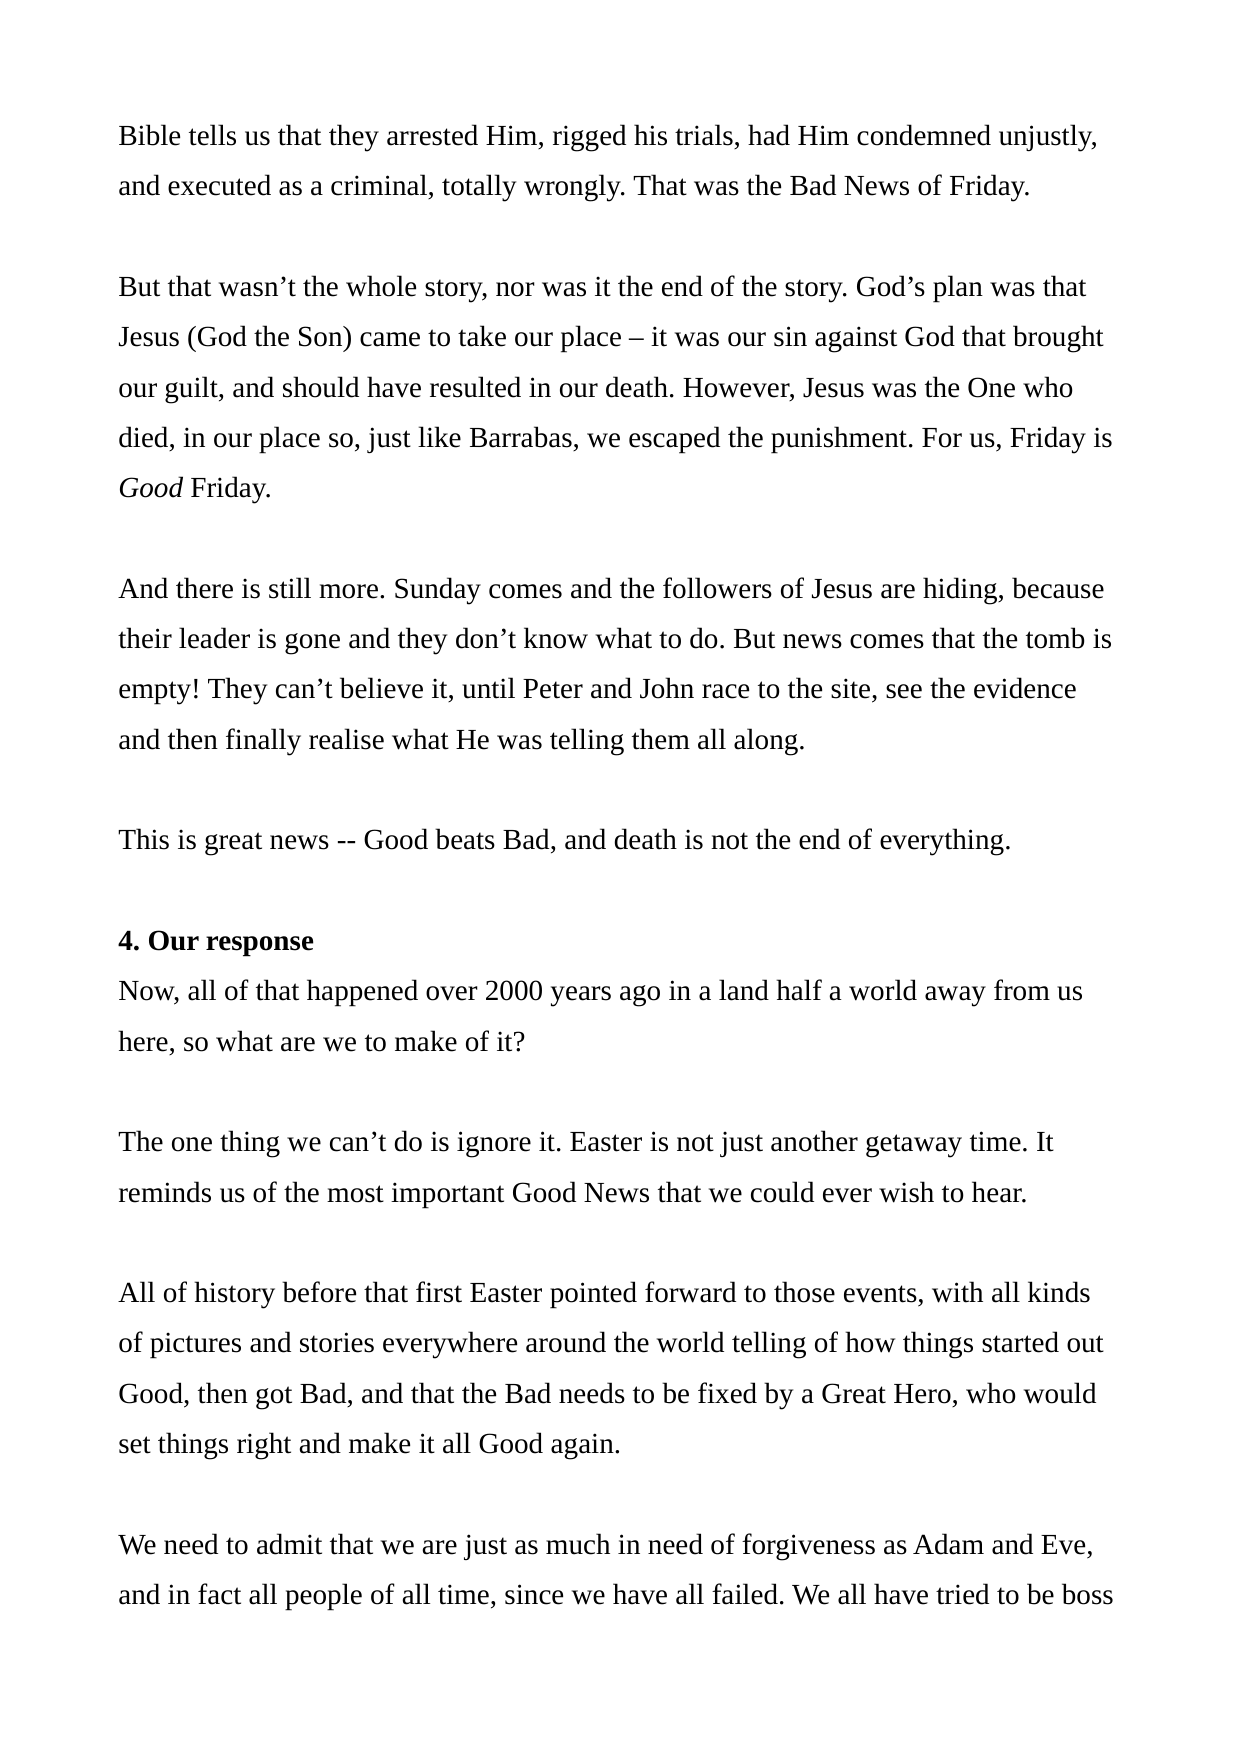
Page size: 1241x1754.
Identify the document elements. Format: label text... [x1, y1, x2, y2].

text Now, all of that happened over 2000 years ago in a land half a world away from us here, so what are we to make of it? [118, 973, 1122, 1057]
text But that wasn’t the whole story, nor was it the end of the story. God’s plan was that Jesus (God the Son) came to take our place – it was our sin against God that brought our guilt, and should have resulted in our death. However, Jesus was the One who died, in our place so, just like Barrabas, we escaped the punishment. For us, Friday is Good Friday. [118, 269, 1122, 504]
text And there is still more. Sunday comes and the followers of Jesus are hiding, because their leader is gone and they don’t know what to do. But news comes that the tomb is empty! They can’t believe it, until Peter and John race to the site, see the evidence and then finally realise what He was telling them all along. [118, 571, 1122, 755]
text All of history before that first Easter pointed forward to those events, with all kinds of pictures and stories everywhere around the world telling of how things started out Good, then got Bad, and that the Bad needs to be fixed by a Great Hero, who would set things right and make it all Good again. [118, 1275, 1122, 1460]
text 4. Our response [118, 923, 1122, 957]
text Bible tells us that they arrested Him, rigged his trials, had Him condemned unjustly, and executed as a criminal, totally wrongly. That was the Bad News of Friday. [118, 118, 1122, 202]
text This is great news -- Good beats Bad, and death is not the end of everything. [118, 822, 1122, 856]
text The one thing we can’t do is ignore it. Easter is not just another getaway time. It reminds us of the most important Good News that we could ever wish to hear. [118, 1124, 1122, 1208]
text We need to admit that we are just as much in need of forgiveness as Adam and Eve, and in fact all people of all time, since we have all failed. We all have tried to be boss [118, 1527, 1122, 1611]
